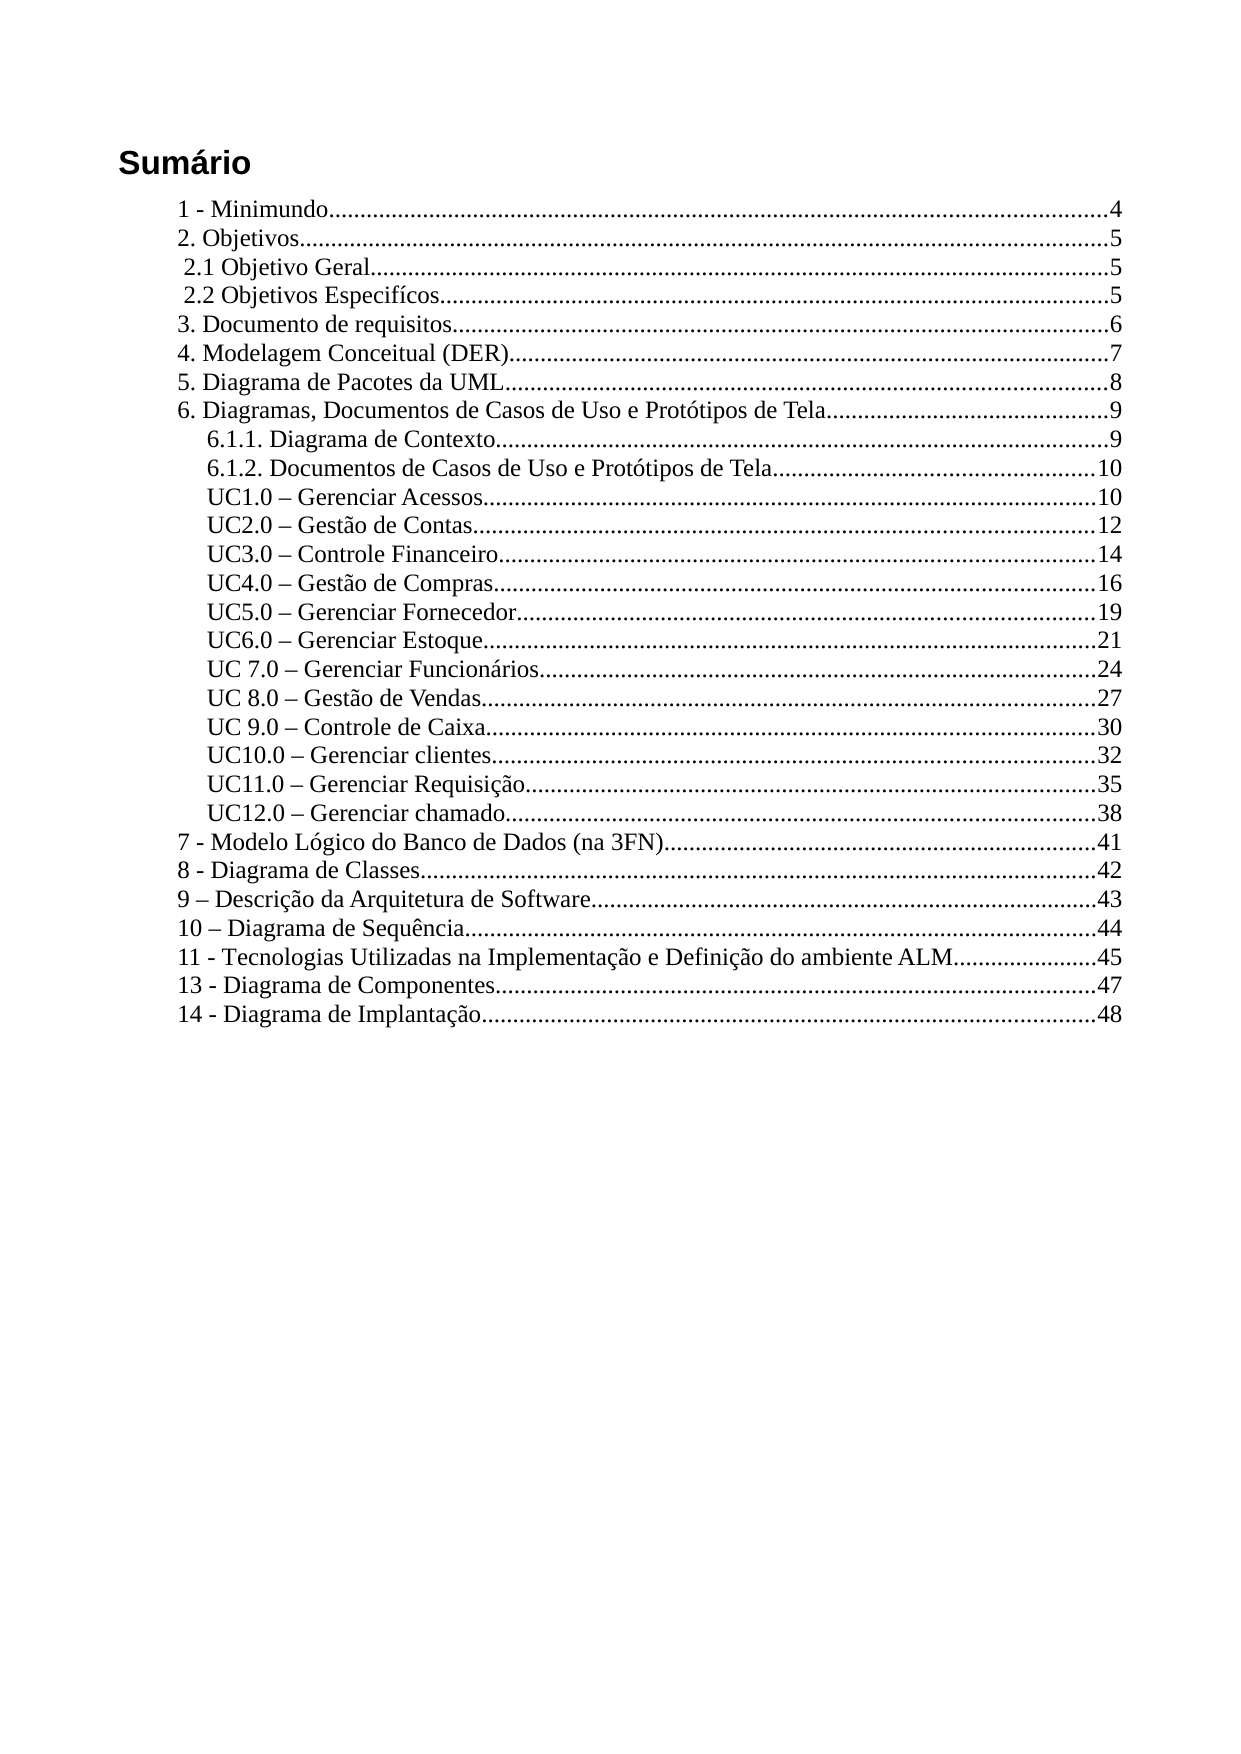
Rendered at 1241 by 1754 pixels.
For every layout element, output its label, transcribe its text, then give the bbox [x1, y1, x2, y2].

text UC6.0 – Gerenciar Estoque 21 [207, 625, 1122, 654]
text 3. Documento de requisitos 6 [177, 309, 1122, 338]
subtitle Sumário [118, 143, 1122, 182]
text UC 9.0 – Controle de Caixa 30 [207, 712, 1122, 740]
text 4. Modelagem Conceitual (DER) 7 [177, 338, 1122, 367]
text 1 - Minimundo 4 [177, 194, 1122, 223]
text 13 - Diagrama de Componentes 47 [177, 970, 1122, 999]
text 2.2 Objetivos Especifícos 5 [177, 280, 1122, 309]
text UC1.0 – Gerenciar Acessos 10 [207, 482, 1122, 510]
text 11 - Tecnologias Utilizadas na Implementação e Definição do ambiente ALM 45 [177, 942, 1122, 970]
text UC10.0 – Gerenciar clientes 32 [207, 740, 1122, 769]
text UC3.0 – Controle Financeiro 14 [207, 539, 1122, 568]
text UC12.0 – Gerenciar chamado 38 [207, 798, 1122, 827]
text 7 - Modelo Lógico do Banco de Dados (na 3FN) 41 [177, 827, 1122, 855]
text 14 - Diagrama de Implantação 48 [177, 999, 1122, 1028]
text 2. Objetivos 5 [177, 223, 1122, 252]
text UC11.0 – Gerenciar Requisição 35 [207, 769, 1122, 798]
text 9 – Descrição da Arquitetura de Software 43 [177, 884, 1122, 913]
text 6. Diagramas, Documentos de Casos de Uso e Protótipos de Tela 9 [177, 395, 1122, 424]
text 8 - Diagrama de Classes 42 [177, 855, 1122, 884]
text 6.1.2. Documentos de Casos de Uso e Protótipos de Tela 10 [207, 453, 1122, 482]
text UC4.0 – Gestão de Compras 16 [207, 568, 1122, 597]
text 5. Diagrama de Pacotes da UML 8 [177, 367, 1122, 395]
text UC 8.0 – Gestão de Vendas 27 [207, 683, 1122, 712]
text 10 – Diagrama de Sequência 44 [177, 913, 1122, 942]
text UC2.0 – Gestão de Contas 12 [207, 510, 1122, 539]
text UC5.0 – Gerenciar Fornecedor 19 [207, 597, 1122, 625]
text 6.1.1. Diagrama de Contexto 9 [207, 424, 1122, 453]
text 2.1 Objetivo Geral 5 [177, 252, 1122, 280]
text UC 7.0 – Gerenciar Funcionários 24 [207, 654, 1122, 683]
